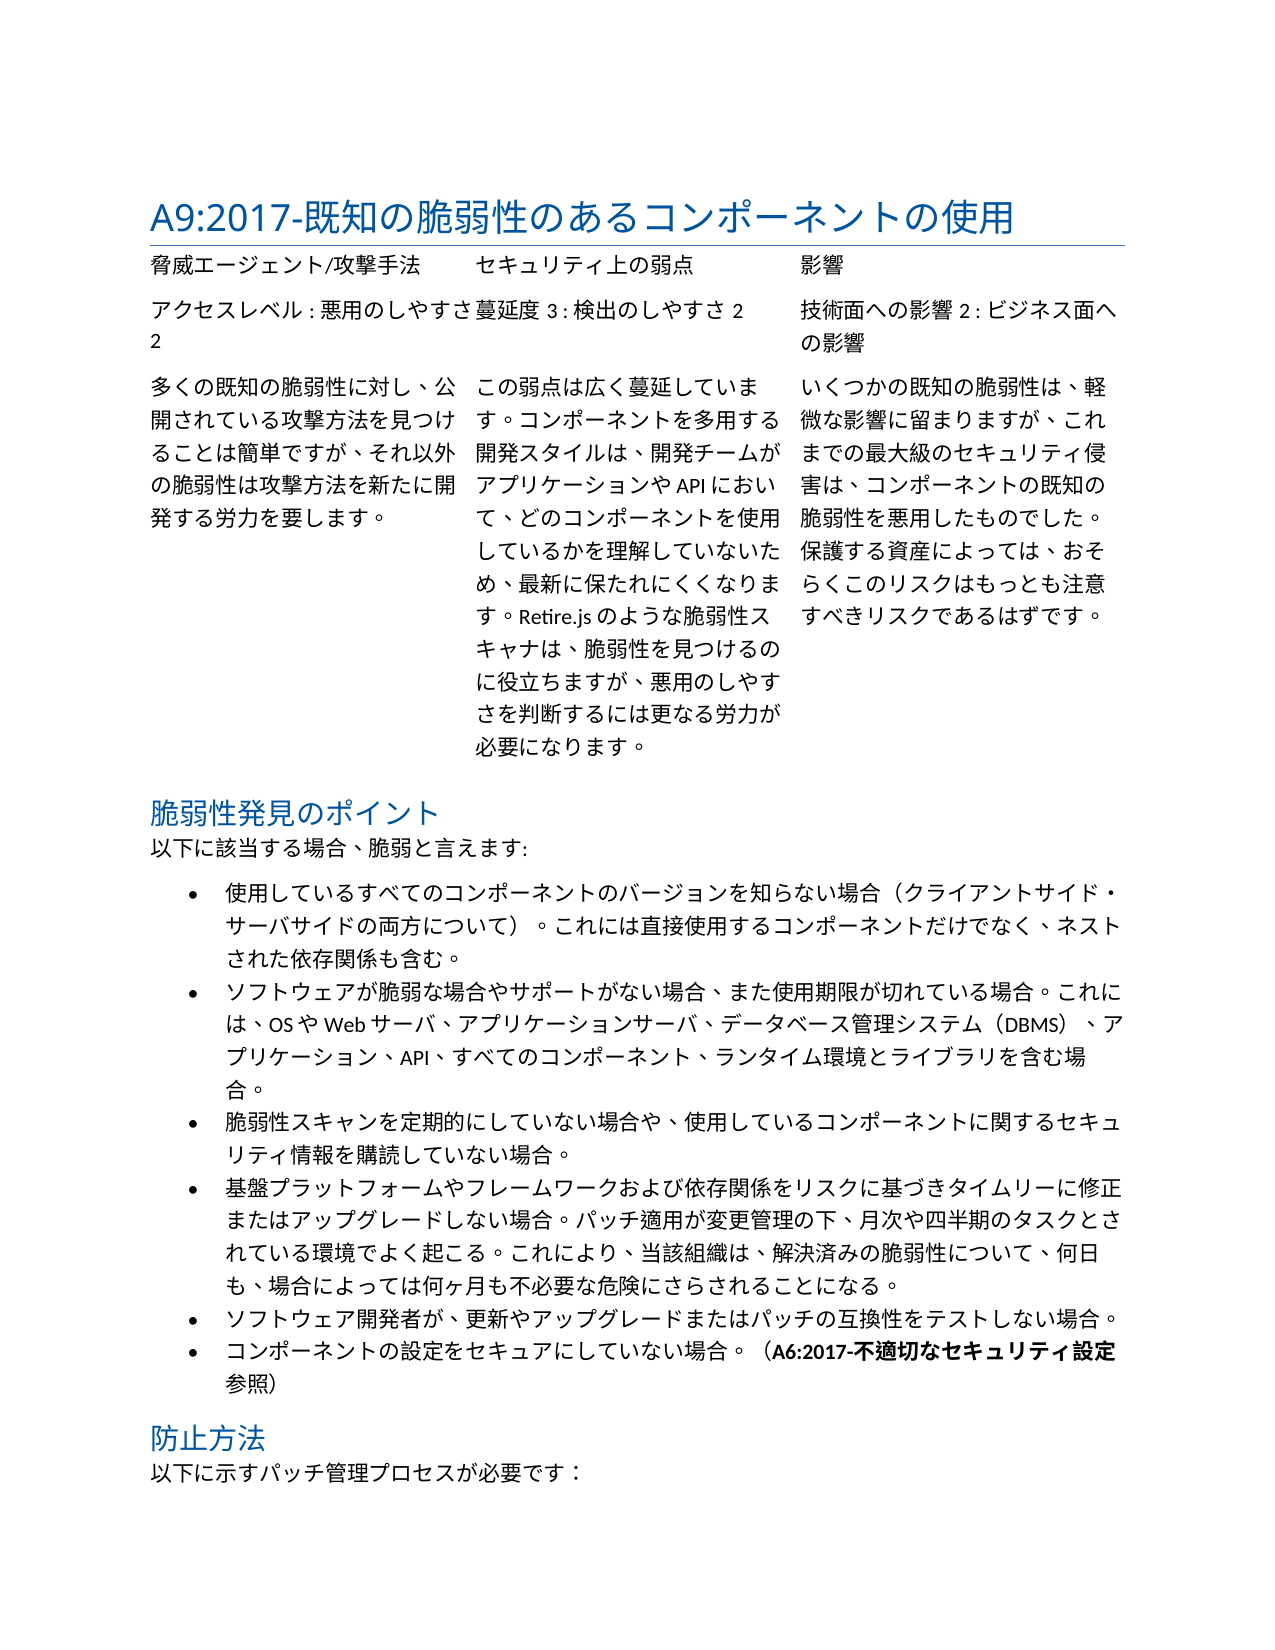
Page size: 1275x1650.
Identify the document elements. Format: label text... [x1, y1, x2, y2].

list 使用しているすべてのコンポーネントのバージョンを知らない場合（クライアントサイド・サーバサイドの両方について）。これには直接使用するコンポーネントだけでなく、ネストされた依存関係も含む。 [187, 878, 1125, 974]
list 基盤プラットフォームやフレームワークおよび依存関係をリスクに基づきタイムリーに修正またはアップグレードしない場合。パッチ適用が変更管理の下、月次や四半期のタスクとされている環境でよく起こる。これにより、当該組織は、解決済みの脆弱性について、何日も、場合によっては何ヶ月も不必要な危険にさらされることになる。 [187, 1173, 1125, 1301]
table_header セキュリティ上の弱点 [475, 250, 800, 295]
subtitle 防止方法 [150, 1418, 1125, 1458]
subtitle 脆弱性発見のポイント [150, 793, 1125, 833]
table_cell 蔓延度 3 : 検出のしやすさ 2 [475, 295, 800, 372]
subtitle A9:2017-既知の脆弱性のあるコンポーネントの使用 [150, 192, 1125, 245]
table_header 影響 [800, 250, 1125, 295]
table_cell いくつかの既知の脆弱性は、軽微な影響に留まりますが、これまでの最大級のセキュリティ侵害は、コンポーネントの既知の脆弱性を悪用したものでした。保護する資産によっては、おそらくこのリスクはもっとも注意すべきリスクであるはずです。 [800, 372, 1125, 777]
text 以下に該当する場合、脆弱と言えます: [150, 833, 1125, 863]
table_cell 技術面への影響 2 : ビジネス面への影響 [800, 295, 1125, 372]
table_cell アクセスレベル : 悪用のしやすさ 2 [150, 295, 475, 372]
list 脆弱性スキャンを定期的にしていない場合や、使用しているコンポーネントに関するセキュリティ情報を購読していない場合。 [187, 1107, 1125, 1170]
list ソフトウェア開発者が、更新やアップグレードまたはパッチの互換性をテストしない場合。 [187, 1304, 1125, 1333]
table_cell 多くの既知の脆弱性に対し、公開されている攻撃方法を見つけることは簡単ですが、それ以外の脆弱性は攻撃方法を新たに開発する労力を要します。 [150, 372, 475, 777]
list コンポーネントの設定をセキュアにしていない場合。（A6:2017-不適切なセキュリティ設定参照） [187, 1336, 1125, 1399]
list ソフトウェアが脆弱な場合やサポートがない場合、また使用期限が切れている場合。これには、OSやWebサーバ、アプリケーションサーバ、データベース管理システム（DBMS）、アプリケーション、API、すべてのコンポーネント、ランタイム環境とライブラリを含む場合。 [187, 977, 1125, 1104]
table_cell この弱点は広く蔓延しています。コンポーネントを多用する開発スタイルは、開発チームがアプリケーションやAPIにおいて、どのコンポーネントを使用しているかを理解していないため、最新に保たれにくくなります。Retire.jsのような脆弱性スキャナは、脆弱性を見つけるのに役立ちますが、悪用のしやすさを判断するには更なる労力が必要になります。 [475, 372, 800, 777]
text 以下に示すパッチ管理プロセスが必要です： [150, 1458, 1125, 1488]
table_header 脅威エージェント/攻撃手法 [150, 250, 475, 295]
